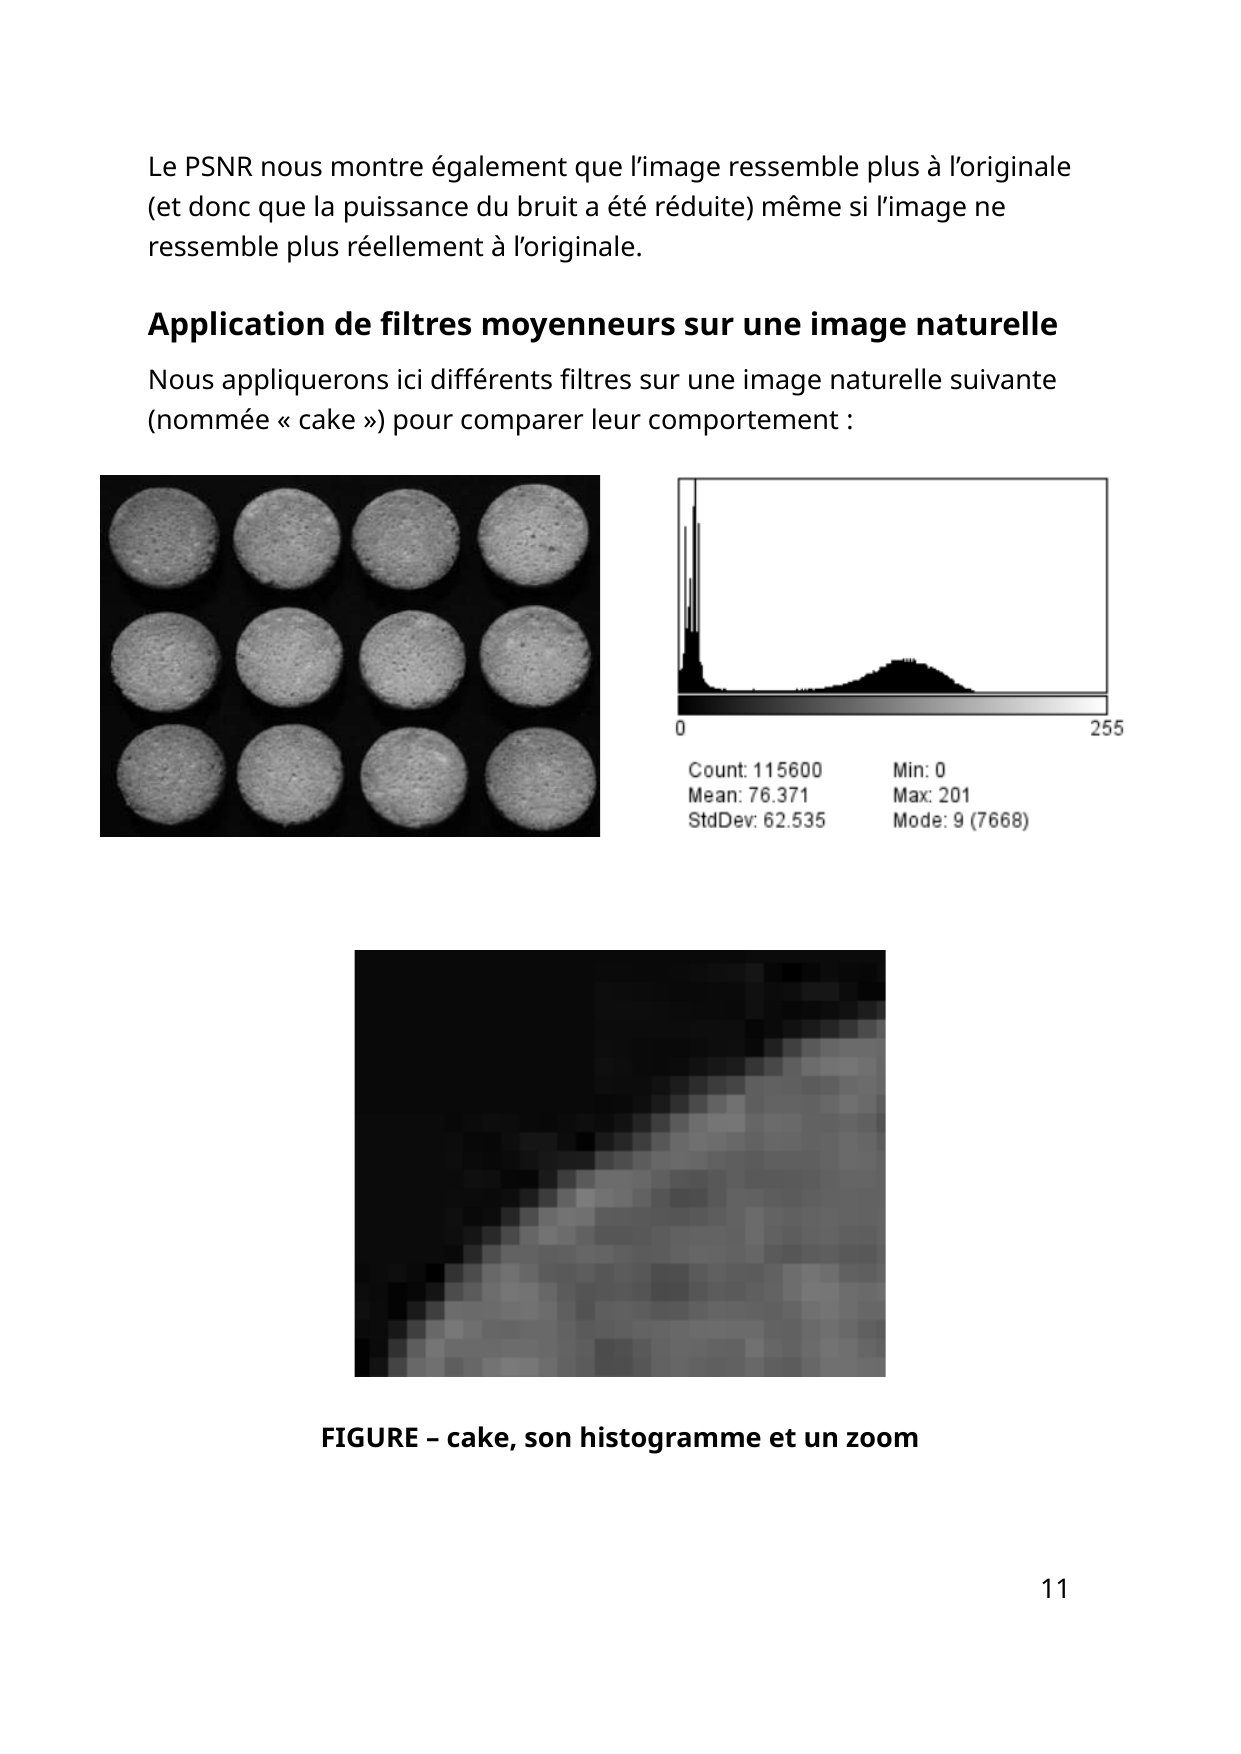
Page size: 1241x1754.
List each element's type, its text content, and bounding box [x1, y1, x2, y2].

text Application de filtres moyenneurs sur une image naturelle [148, 302, 1093, 345]
picture [100, 475, 600, 837]
text Le PSNR nous montre également que l’image ressemble plus à l’originale (et donc que la puissance du bruit a été réduite) même si l’image ne ressemble plus réellement à l’originale. [148, 148, 1093, 264]
picture [655, 467, 1134, 840]
picture [354, 950, 886, 1377]
text Nous appliquerons ici différents filtres sur une image naturelle suivante (nommée « cake ») pour comparer leur comportement : [148, 361, 1093, 437]
text FIGURE – cake, son histogramme et un zoom [148, 951, 1093, 1455]
